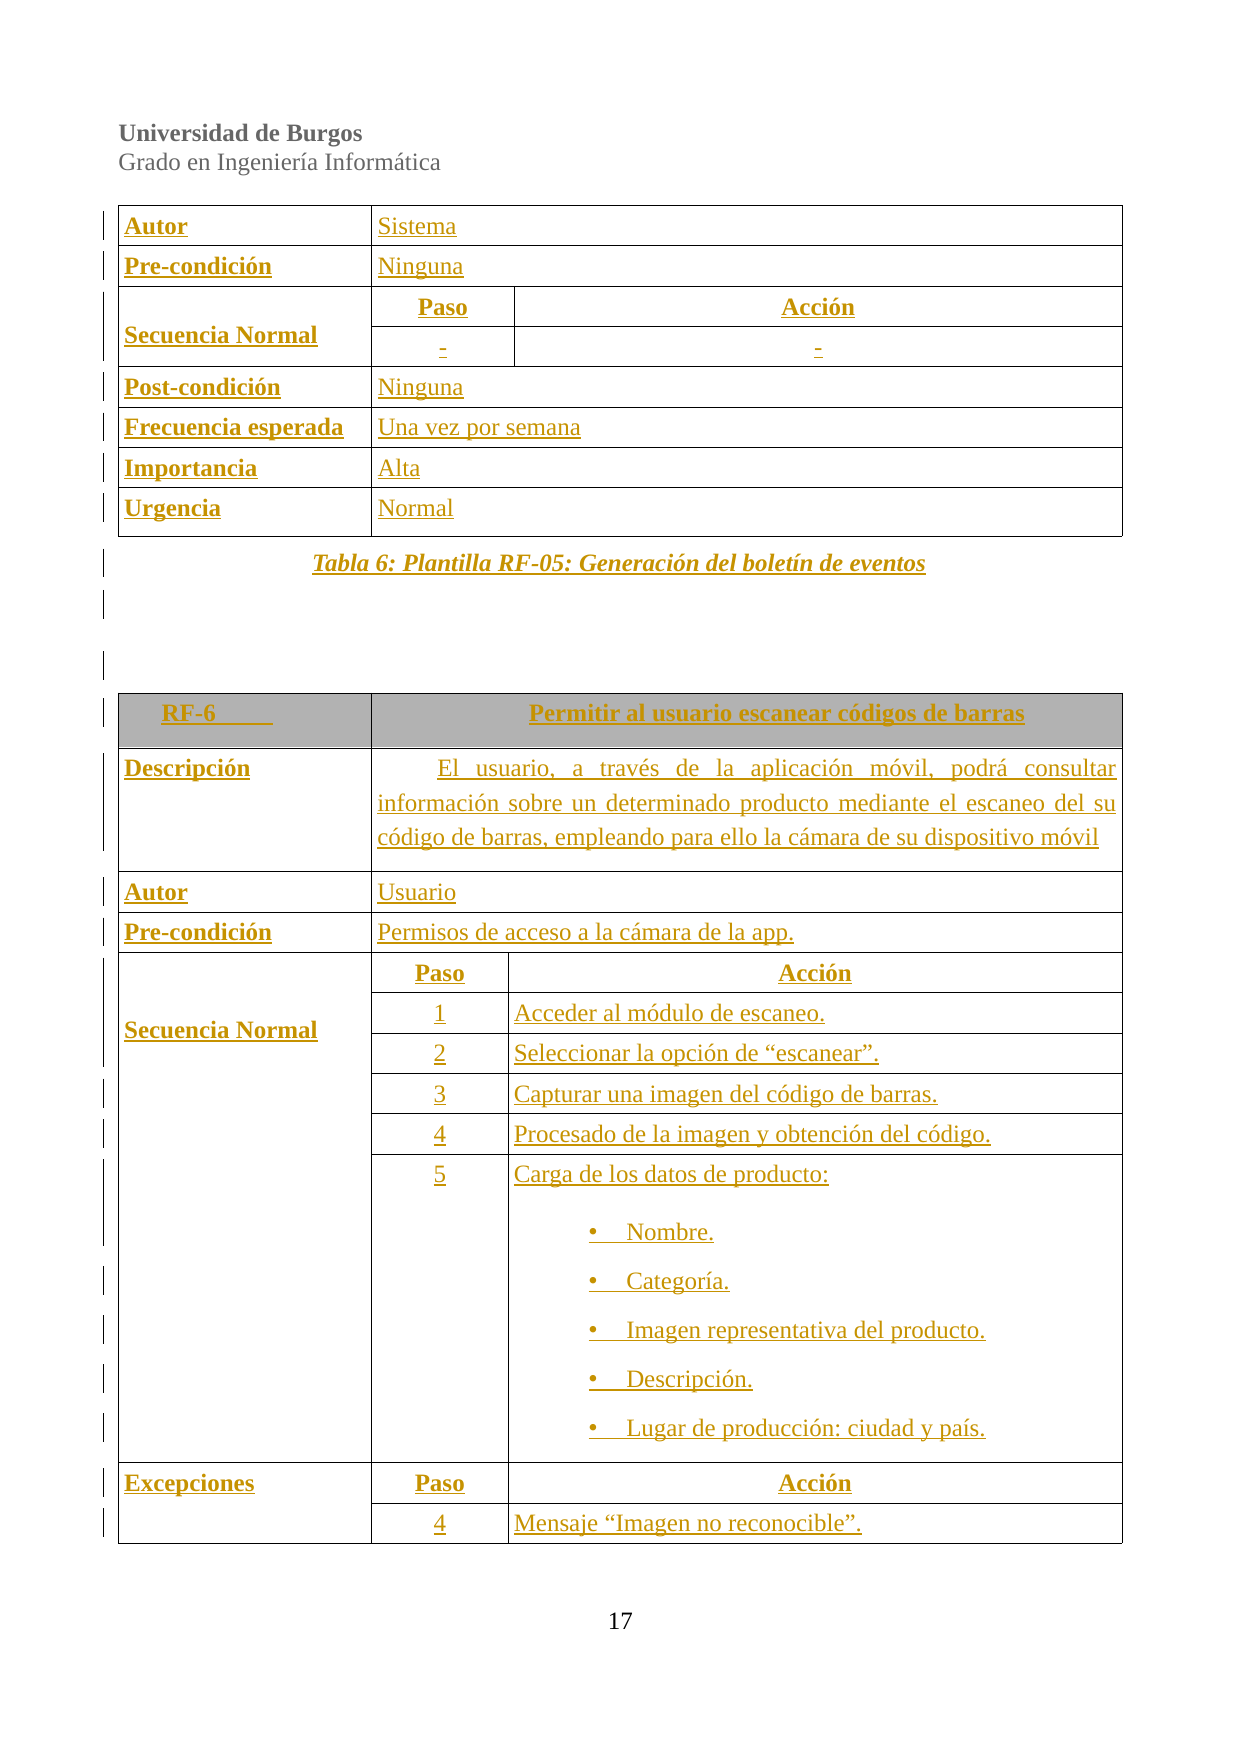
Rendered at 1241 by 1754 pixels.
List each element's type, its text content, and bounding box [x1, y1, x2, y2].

table_cell Permisos de acceso a la cámara de la app. [372, 913, 1122, 952]
table_cell Ninguna [372, 246, 1122, 286]
table_cell Mensaje “Imagen no reconocible”. [509, 1504, 1122, 1543]
table_cell Carga de los datos de producto: Nombre. Categoría. Imagen representativa del producto. Descripción. Lugar de producción: ciudad y país. [509, 1155, 1122, 1462]
text Tabla 6: Plantilla RF-05: Generación del boletín de eventos [118, 548, 1122, 577]
table_header Permitir al usuario escanear códigos de barras [372, 694, 1122, 747]
table_cell Frecuencia esperada [119, 408, 371, 447]
table_cell 1 [372, 993, 508, 1033]
table_header [119, 694, 371, 747]
table_cell - [515, 327, 1122, 366]
table_cell Urgencia [119, 488, 371, 536]
table_cell Pre-condición [119, 913, 371, 952]
table_cell 2 [372, 1034, 508, 1073]
table_cell Acceder al módulo de escaneo. [509, 993, 1122, 1033]
table_cell Procesado de la imagen y obtención del código. [509, 1114, 1122, 1153]
table_cell Usuario [372, 872, 1122, 912]
table_cell Capturar una imagen del código de barras. [509, 1074, 1122, 1113]
table_cell 4 [372, 1114, 508, 1153]
table_cell Excepciones [119, 1463, 371, 1543]
table_cell Post-condición [119, 367, 371, 407]
table_cell Autor [119, 872, 371, 912]
table_cell Alta [372, 448, 1122, 487]
table_cell Seleccionar la opción de “escanear”. [509, 1034, 1122, 1073]
table_cell Sistema [372, 206, 1122, 245]
table_cell Descripción [119, 749, 371, 871]
table_cell Secuencia Normal [119, 953, 371, 1462]
table_cell Acción [509, 953, 1122, 992]
table_cell Ninguna [372, 367, 1122, 407]
table_cell - [372, 327, 514, 366]
table_cell Paso [372, 287, 514, 326]
table_cell Pre-condición [119, 246, 371, 286]
table_cell Acción [509, 1463, 1122, 1502]
table_cell 4 [372, 1504, 508, 1543]
table_cell Normal [372, 488, 1122, 536]
table_cell Paso [372, 953, 508, 992]
table_cell Paso [372, 1463, 508, 1502]
table_cell Una vez por semana [372, 408, 1122, 447]
table_cell Autor [119, 206, 371, 245]
table_cell Acción [515, 287, 1122, 326]
table_cell Importancia [119, 448, 371, 487]
table_cell El usuario, a través de la aplicación móvil, podrá consultar información sobre un determinado producto mediante el escaneo del su código de barras, empleando para ello la cámara de su dispositivo móvil [372, 749, 1122, 871]
table_cell Secuencia Normal [119, 287, 371, 366]
table_cell 3 [372, 1074, 508, 1113]
table_cell 5 [372, 1155, 508, 1462]
